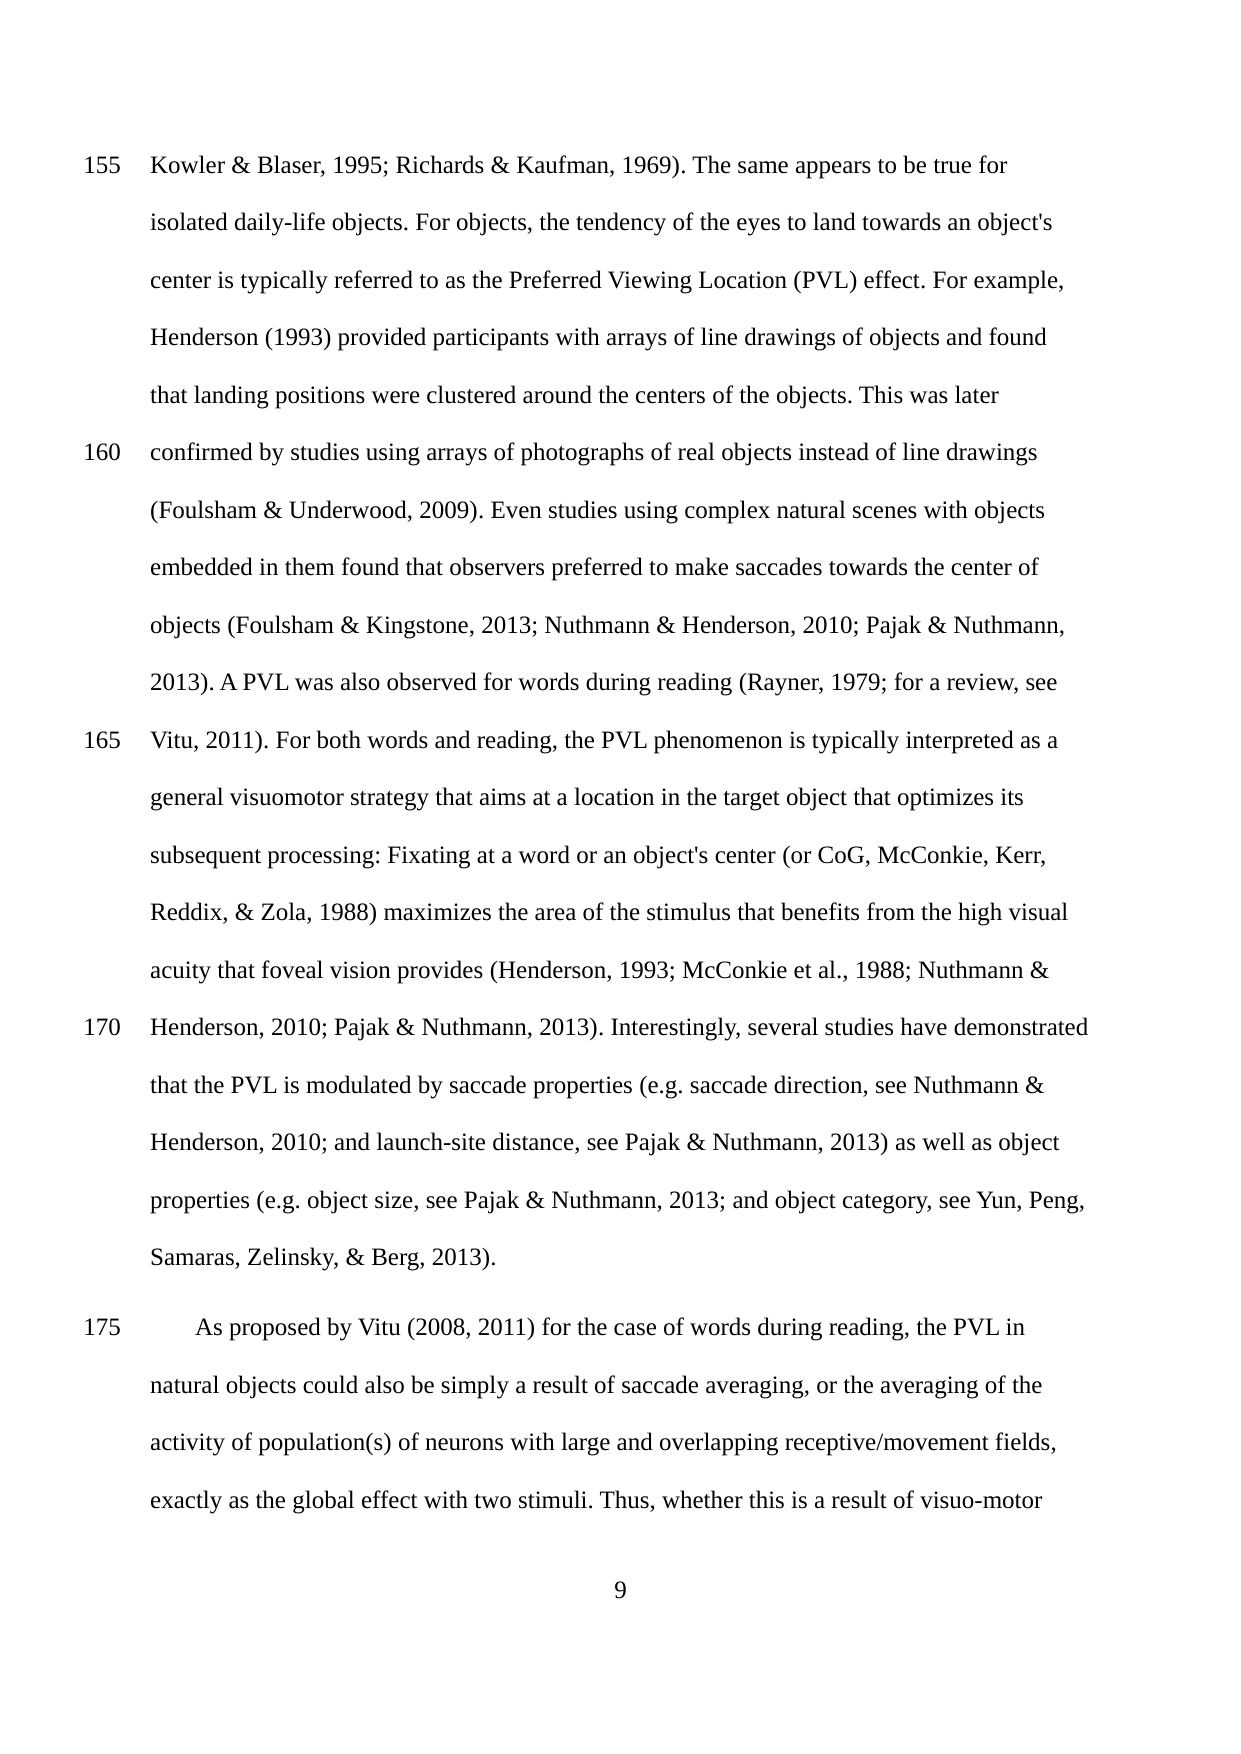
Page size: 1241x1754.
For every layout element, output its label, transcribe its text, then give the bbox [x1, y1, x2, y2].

text As proposed by Vitu (2008, 2011) for the case of words during reading, the PVL in natural objects could also be simply a result of saccade averaging, or the averaging of the activity of population(s) of neurons with large and overlapping receptive/movement fields, exactly as the global effect with two stimuli. Thus, whether this is a result of visuo-motor [150, 1312, 1091, 1514]
text Kowler & Blaser, 1995; Richards & Kaufman, 1969). The same appears to be true for isolated daily-life objects. For objects, the tendency of the eyes to land towards an object's center is typically referred to as the Preferred Viewing Location (PVL) effect. For example, Henderson (1993) provided participants with arrays of line drawings of objects and found that landing positions were clustered around the centers of the objects. This was later confirmed by studies using arrays of photographs of real objects instead of line drawings (Foulsham & Underwood, 2009). Even studies using complex natural scenes with objects embedded in them found that observers preferred to make saccades towards the center of objects (Foulsham & Kingstone, 2013; Nuthmann & Henderson, 2010; Pajak & Nuthmann, 2013). A PVL was also observed for words during reading (Rayner, 1979; for a review, see Vitu, 2011). For both words and reading, the PVL phenomenon is typically interpreted as a general visuomotor strategy that aims at a location in the target object that optimizes its subsequent processing: Fixating at a word or an object's center (or CoG, McConkie, Kerr, Reddix, & Zola, 1988) maximizes the area of the stimulus that benefits from the high visual acuity that foveal vision provides (Henderson, 1993; McConkie et al., 1988; Nuthmann & Henderson, 2010; Pajak & Nuthmann, 2013). Interestingly, several studies have demonstrated that the PVL is modulated by saccade properties (e.g. saccade direction, see Nuthmann & Henderson, 2010; and launch-site distance, see Pajak & Nuthmann, 2013) as well as object properties (e.g. object size, see Pajak & Nuthmann, 2013; and object category, see Yun, Peng, Samaras, Zelinsky, & Berg, 2013). [150, 150, 1091, 1271]
